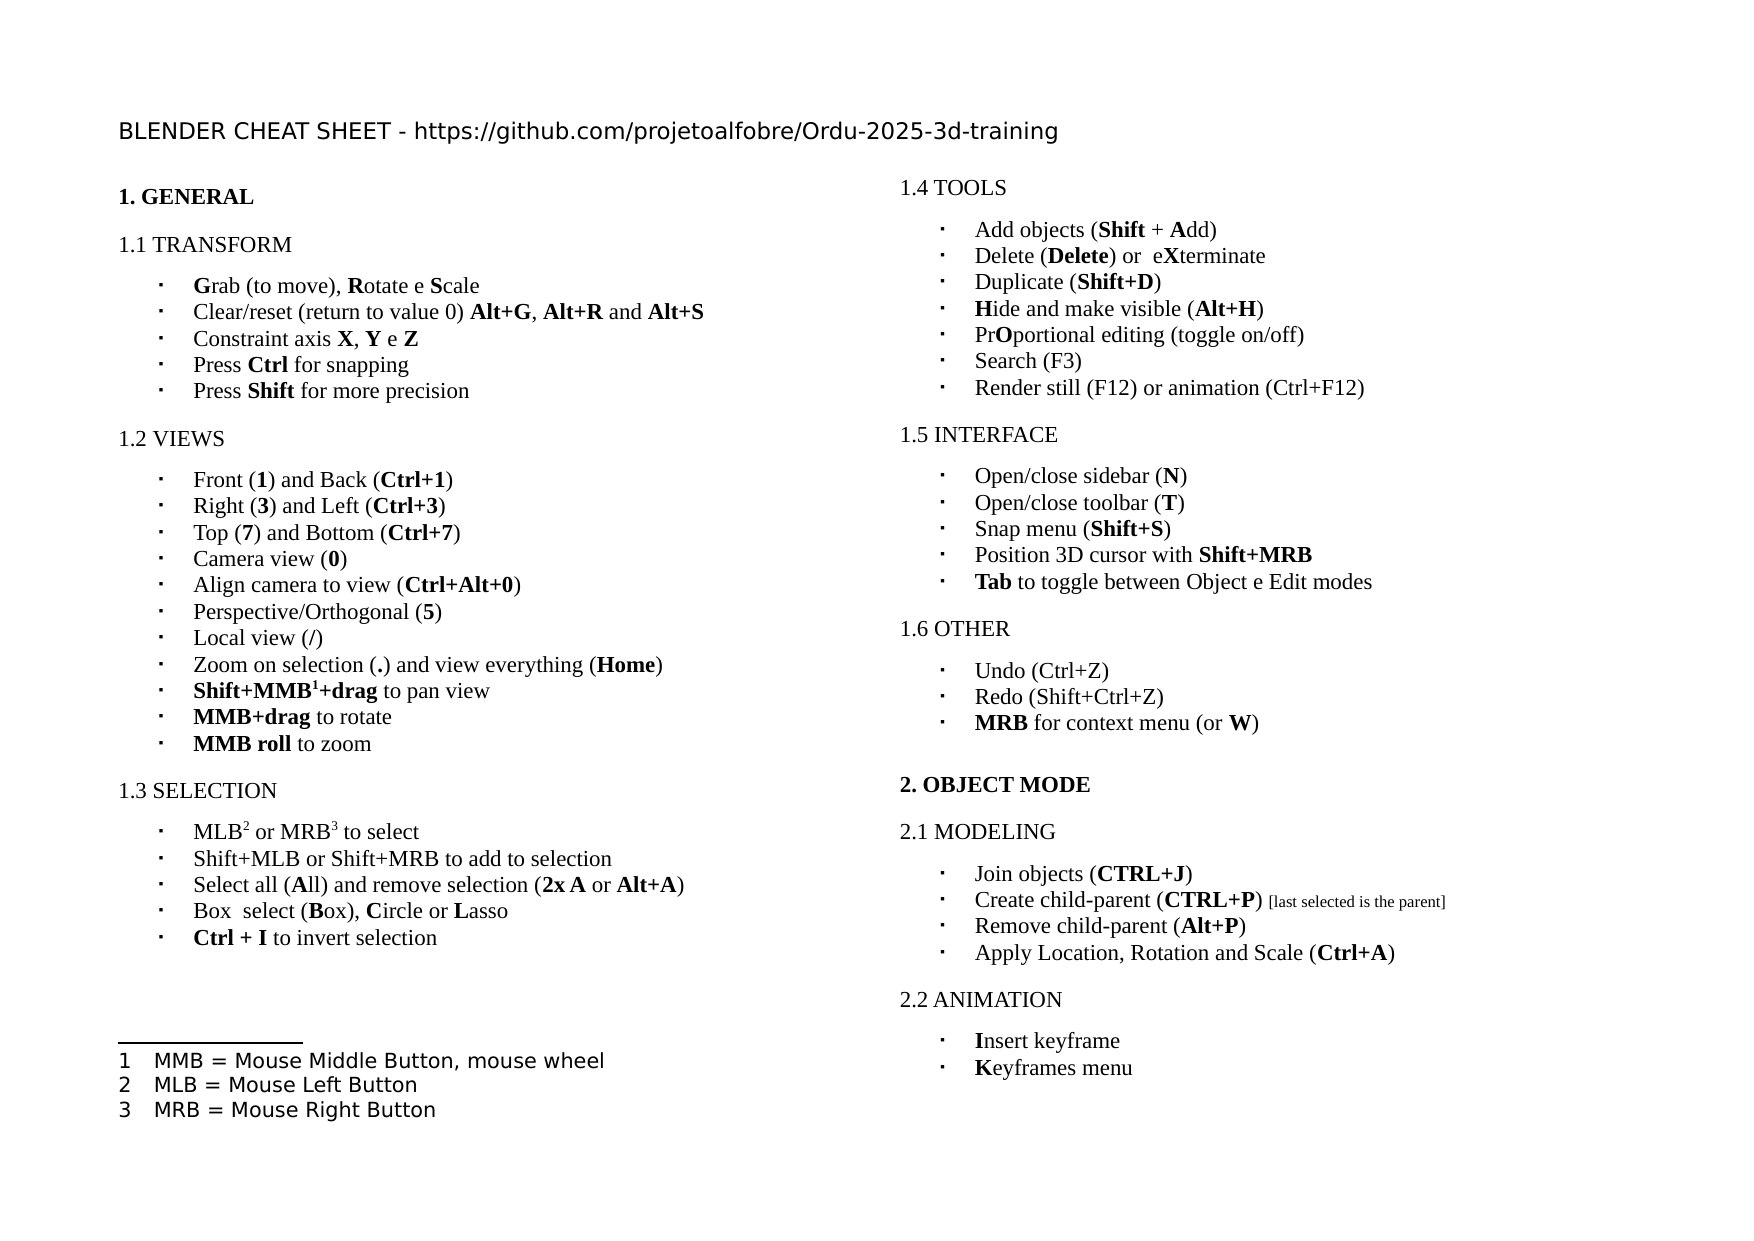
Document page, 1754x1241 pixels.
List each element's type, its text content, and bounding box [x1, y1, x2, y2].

list MMB roll to zoom [156, 730, 854, 756]
list Right (3) and Left (Ctrl+3) [156, 492, 854, 519]
list Search (F3) [937, 347, 1636, 374]
list Position 3D cursor with Shift+MRB [937, 542, 1636, 568]
subtitle 2.2 ANIMATION [899, 986, 1636, 1013]
list Constraint axis X, Y e Z [156, 325, 854, 351]
subtitle 1.6 OTHER [899, 615, 1636, 642]
list Add objects (Shift + Add) [937, 216, 1636, 242]
list Keyframes menu [937, 1054, 1636, 1080]
list MLB or MRB to select [156, 818, 854, 845]
list Tab to toggle between Object e Edit modes [937, 568, 1636, 594]
list MRB = Mouse Right Button [118, 1098, 854, 1122]
subtitle 1.5 INTERFACE [899, 421, 1636, 447]
subtitle 2. OBJECT MODE [899, 771, 1636, 797]
list Shift+MLB or Shift+MRB to add to selection [156, 845, 854, 871]
list Remove child-parent (Alt+P) [937, 912, 1636, 939]
subtitle 1.4 TOOLS [899, 174, 1636, 201]
list Grab (to move), Rotate e Scale [156, 272, 854, 298]
subtitle 1. GENERAL [118, 183, 854, 209]
list Press Ctrl for snapping [156, 351, 854, 377]
list Perspective/Orthogonal (5) [156, 598, 854, 624]
list Shift+MMB+drag to pan view [156, 677, 854, 703]
list Clear/reset (return to value 0) Alt+G, Alt+R and Alt+S [156, 298, 854, 325]
list Apply Location, Rotation and Scale (Ctrl+A) [937, 939, 1636, 965]
list Top (7) and Bottom (Ctrl+7) [156, 519, 854, 545]
list Box select (Box), Circle or Lasso [156, 897, 854, 924]
subtitle 2.1 MODELING [899, 818, 1636, 845]
list Zoom on selection (.) and view everything (Home) [156, 651, 854, 677]
list Create child-parent (CTRL+P) [last selected is the parent] [937, 886, 1636, 912]
subtitle 1.2 views [118, 425, 854, 451]
list Select all (All) and remove selection (2x A or Alt+A) [156, 871, 854, 897]
list Open/close sidebar (N) [937, 462, 1636, 489]
list Join objects (CTRL+J) [937, 860, 1636, 886]
list MRB for context menu (or W) [937, 709, 1636, 736]
list Insert keyframe [937, 1028, 1636, 1054]
list Front (1) and Back (Ctrl+1) [156, 466, 854, 492]
list Ctrl + I to invert selection [156, 924, 854, 950]
list MMB = Mouse Middle Button, mouse wheel [118, 1049, 854, 1073]
list Redo (Shift+Ctrl+Z) [937, 683, 1636, 709]
list MLB = Mouse Left Button [118, 1073, 854, 1098]
list PrOportional editing (toggle on/off) [937, 321, 1636, 347]
subtitle 1.1 TRANSFORM [118, 231, 854, 257]
list Hide and make visible (Alt+H) [937, 295, 1636, 321]
list Undo (Ctrl+Z) [937, 657, 1636, 683]
list MMB+drag to rotate [156, 703, 854, 730]
list Snap menu (Shift+S) [937, 515, 1636, 542]
list Render still (F12) or animation (Ctrl+F12) [937, 374, 1636, 400]
list Align camera to view (Ctrl+Alt+0) [156, 572, 854, 598]
list Duplicate (Shift+D) [937, 268, 1636, 295]
list Open/close toolbar (T) [937, 489, 1636, 515]
subtitle 1.3 SELECTION [118, 777, 854, 803]
list Press Shift for more precision [156, 377, 854, 404]
list Camera view (0) [156, 545, 854, 572]
list Delete (Delete) or eXterminate [937, 242, 1636, 268]
list Local view (/) [156, 624, 854, 651]
